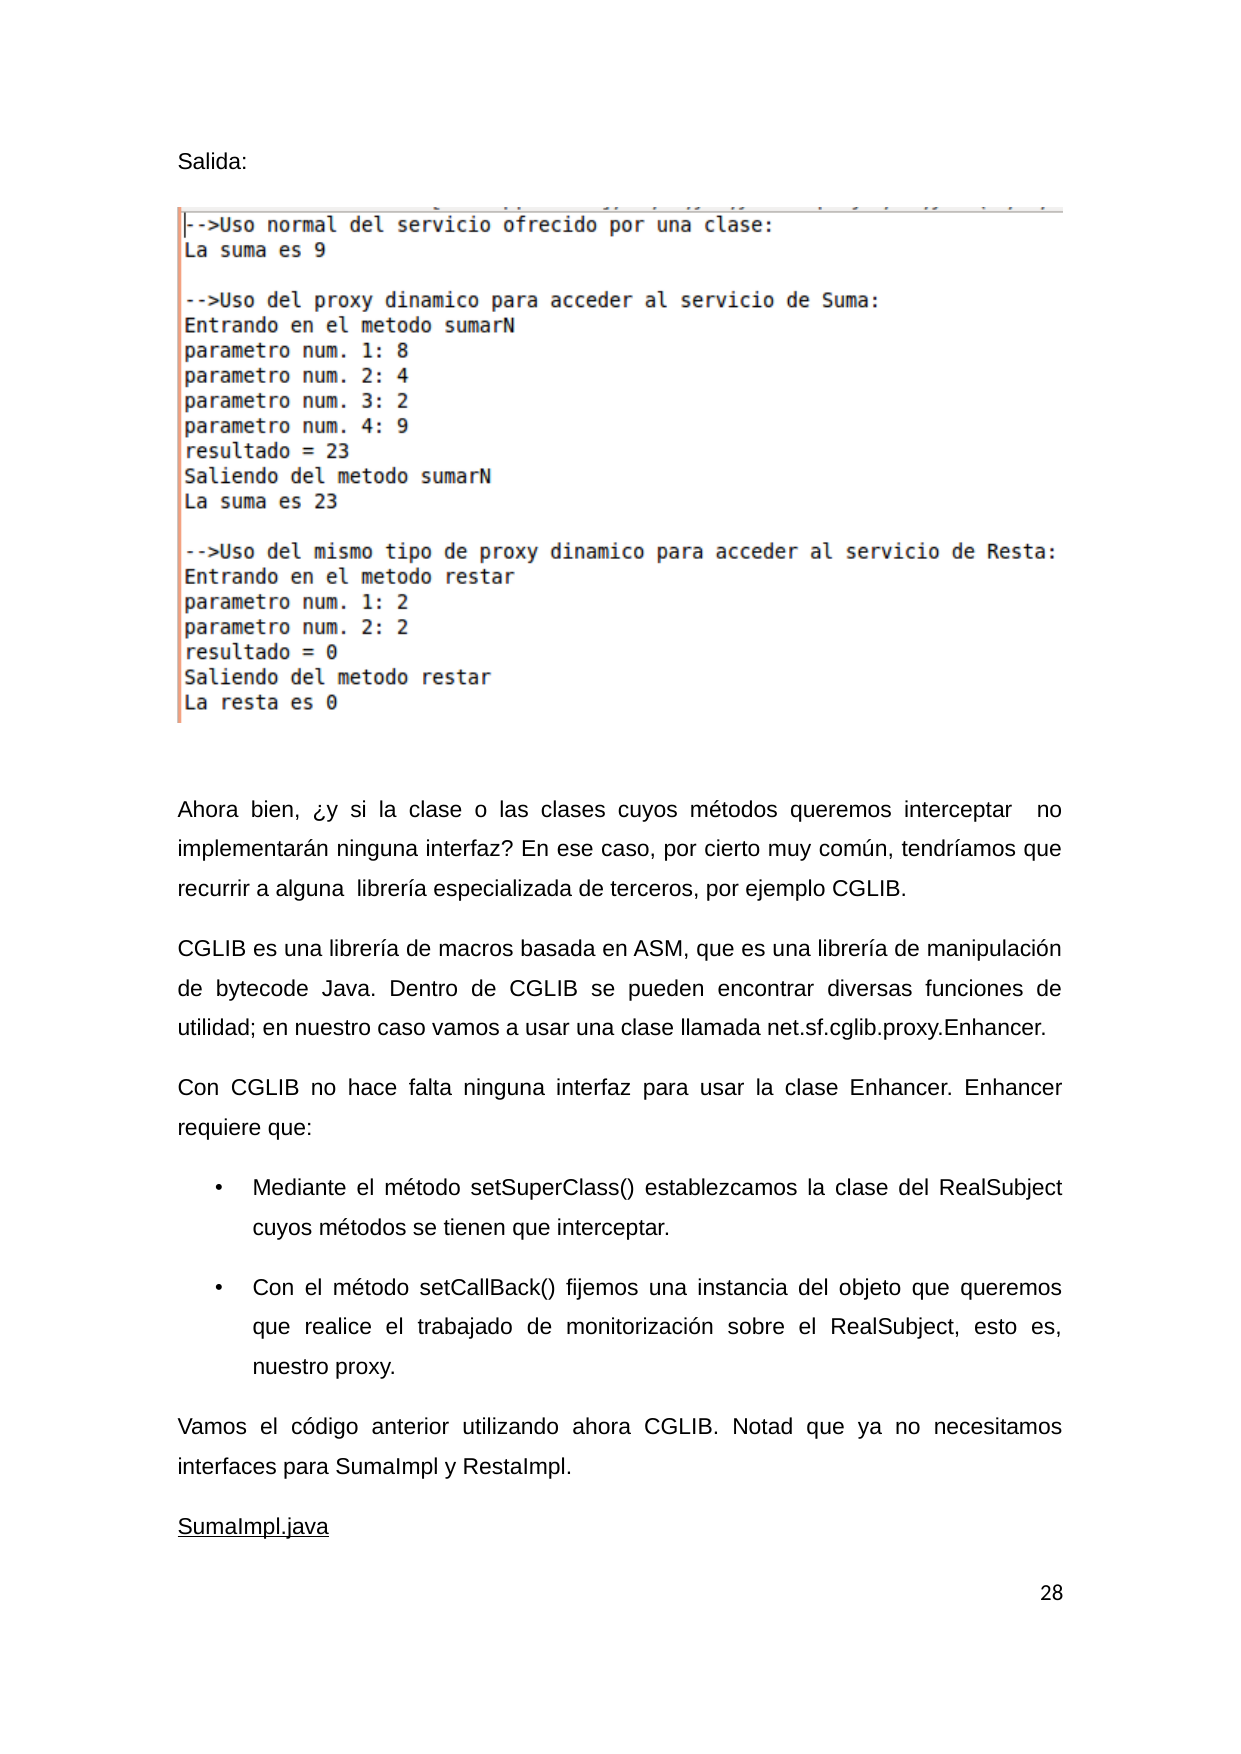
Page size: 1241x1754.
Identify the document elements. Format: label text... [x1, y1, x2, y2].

text SumaImpl.java [177, 1513, 1063, 1539]
list Mediante el método setSuperClass() establezcamos la clase del RealSubject cuyos métodos se tienen que interceptar. [215, 1174, 1063, 1240]
list Con el método setCallBack() fijemos una instancia del objeto que queremos que realice el trabajado de monitorización sobre el RealSubject, esto es, nuestro proxy. [215, 1274, 1063, 1379]
text Con CGLIB no hace falta ninguna interfaz para usar la clase Enhancer. Enhancer requiere que: [177, 1074, 1063, 1140]
text Salida: [177, 148, 1063, 174]
text CGLIB es una librería de macros basada en ASM, que es una librería de manipulación de bytecode Java. Dentro de CGLIB se pueden encontrar diversas funciones de utilidad; en nuestro caso vamos a usar una clase llamada net.sf.cglib.proxy.Enhancer. [177, 935, 1063, 1040]
picture [177, 207, 1063, 723]
text Ahora bien, ¿y si la clase o las clases cuyos métodos queremos interceptar no implementarán ninguna interfaz? En ese caso, por cierto muy común, tendríamos que recurrir a alguna librería especializada de terceros, por ejemplo CGLIB. [177, 796, 1063, 901]
text Vamos el código anterior utilizando ahora CGLIB. Notad que ya no necesitamos interfaces para SumaImpl y RestaImpl. [177, 1413, 1063, 1479]
